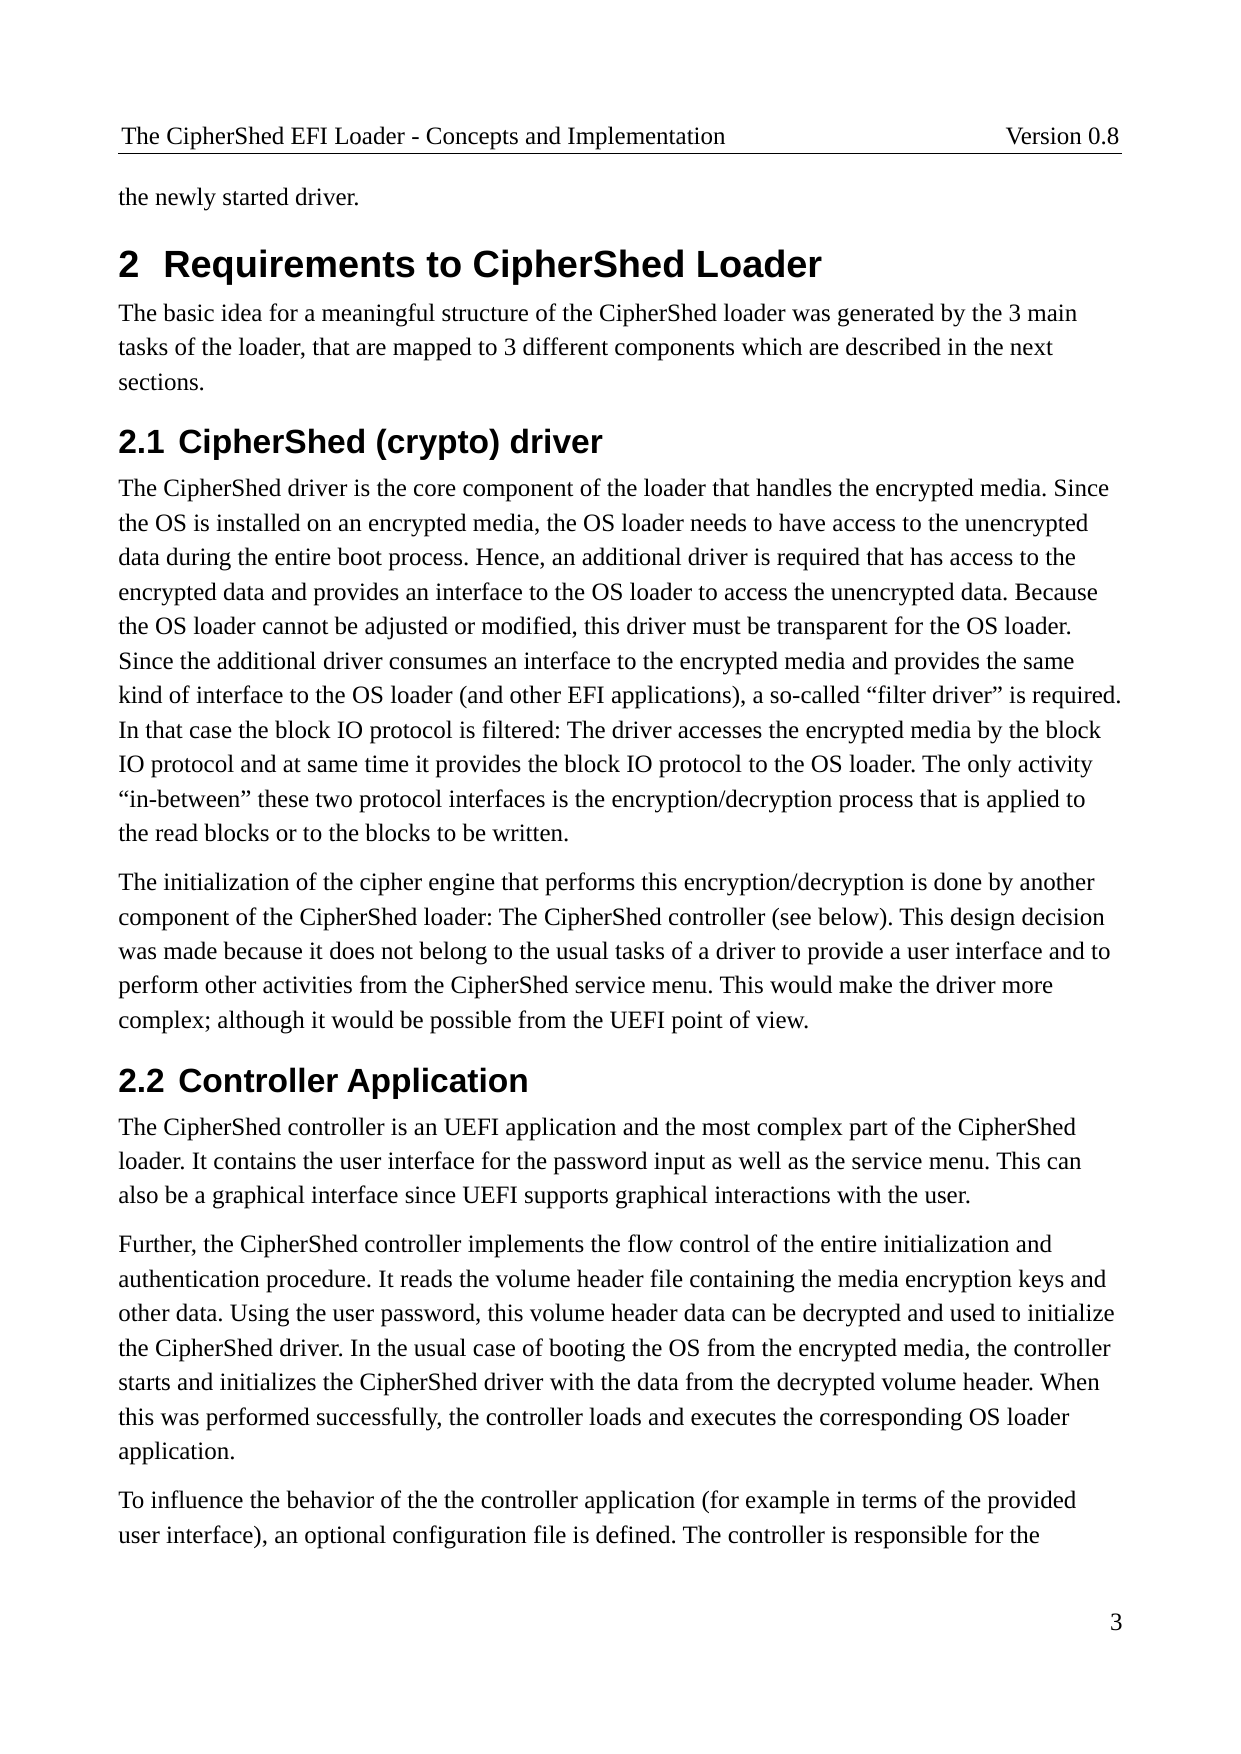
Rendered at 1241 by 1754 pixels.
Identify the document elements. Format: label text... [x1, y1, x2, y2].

text the newly started driver. [118, 182, 1122, 211]
subtitle CipherShed (crypto) driver [118, 422, 1122, 461]
subtitle Controller Application [118, 1060, 1122, 1099]
subtitle Requirements to CipherShed Loader [118, 242, 1122, 285]
text Further, the CipherShed controller implements the flow control of the entire initialization and authentication procedure. It reads the volume header file containing the media encryption keys and other data. Using the user password, this volume header data can be decrypted and used to initialize the CipherShed driver. In the usual case of booting the OS from the encrypted media, the controller starts and initializes the CipherShed driver with the data from the decrypted volume header. When this was performed successfully, the controller loads and executes the corresponding OS loader application. [118, 1229, 1122, 1465]
text The initialization of the cipher engine that performs this encryption/decryption is done by another component of the CipherShed loader: The CipherShed controller (see below). This design decision was made because it does not belong to the usual tasks of a driver to provide a user interface and to perform other activities from the CipherShed service menu. This would make the driver more complex; although it would be possible from the UEFI point of view. [118, 867, 1122, 1034]
text To influence the behavior of the the controller application (for example in terms of the provided user interface), an optional configuration file is defined. The controller is responsible for the [118, 1486, 1122, 1549]
text The CipherShed controller is an UEFI application and the most complex part of the CipherShed loader. It contains the user interface for the password input as well as the service menu. This can also be a graphical interface since UEFI supports graphical interactions with the user. [118, 1112, 1122, 1209]
text The basic idea for a meaningful structure of the CipherShed loader was generated by the 3 main tasks of the loader, that are mapped to 3 different components which are described in the next sections. [118, 298, 1122, 396]
text The CipherShed driver is the core component of the loader that handles the encrypted media. Since the OS is installed on an encrypted media, the OS loader needs to have access to the unencrypted data during the entire boot process. Hence, an additional driver is required that has access to the encrypted data and provides an interface to the OS loader to access the unencrypted data. Because the OS loader cannot be adjusted or modified, this driver must be transparent for the OS loader. Since the additional driver consumes an interface to the encrypted media and provides the same kind of interface to the OS loader (and other EFI applications), a so-called “filter driver” is required. In that case the block IO protocol is filtered: The driver accesses the encrypted media by the block IO protocol and at same time it provides the block IO protocol to the OS loader. The only activity “in-between” these two protocol interfaces is the encryption/decryption process that is applied to the read blocks or to the blocks to be written. [118, 473, 1122, 847]
